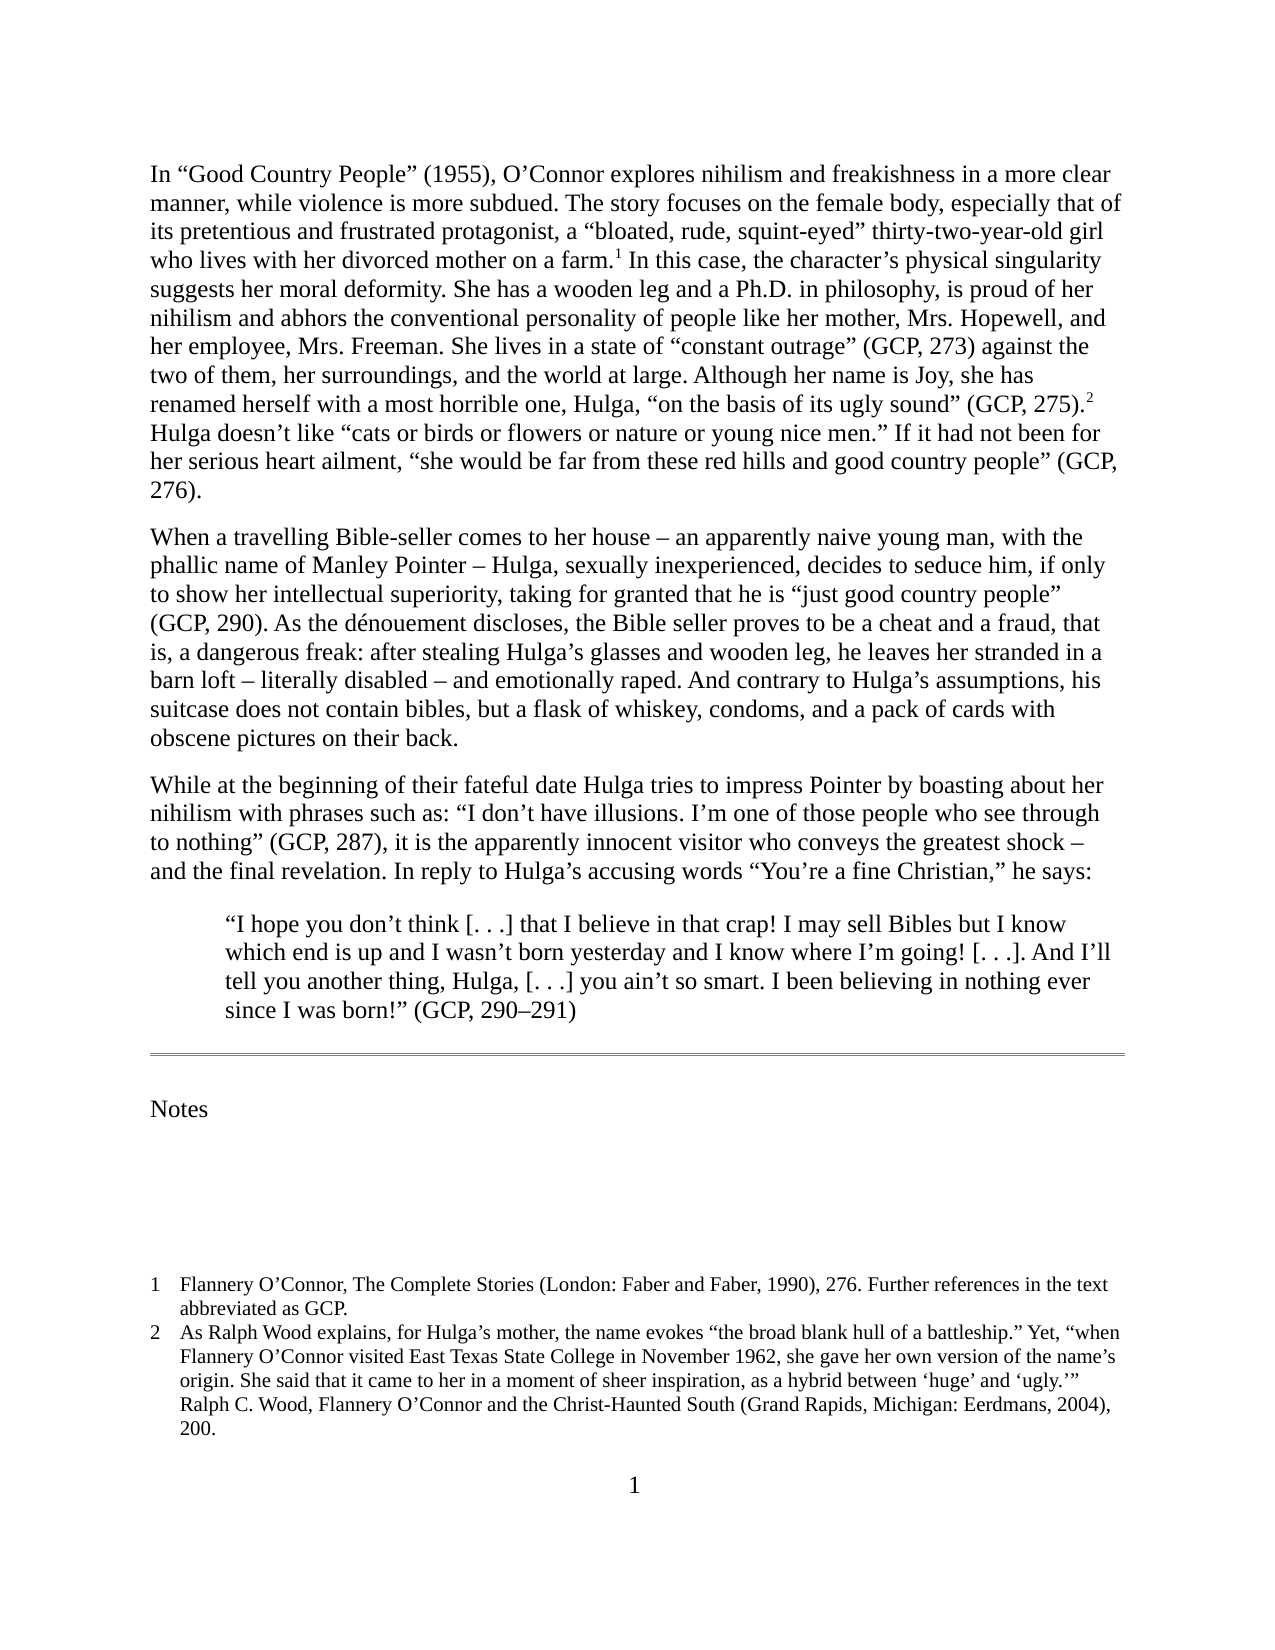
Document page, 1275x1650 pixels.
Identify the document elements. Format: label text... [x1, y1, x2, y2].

text “I hope you don’t think [. . .] that I believe in that crap! I may sell Bibles but I know which end is up and I wasn’t born yesterday and I know where I’m going! [. . .]. And I’ll tell you another thing, Hulga, [. . .] you ain’t so smart. I been believing in nothing ever since I was born!” (GCP, 290–291) [225, 909, 1125, 1024]
text Notes [150, 1094, 1125, 1123]
text In “Good Country People” (1955), O’Connor explores nihilism and freakishness in a more clear manner, while violence is more subdued. The story focuses on the female body, especially that of its pretentious and frustrated protagonist, a “bloated, rude, squint-eyed” thirty-two-year-old girl who lives with her divorced mother on a farm. In this case, the character’s physical singularity suggests her moral deformity. She has a wooden leg and a Ph.D. in philosophy, is proud of her nihilism and abhors the conventional personality of people like her mother, Mrs. Hopewell, and her employee, Mrs. Freeman. She lives in a state of “constant outrage” (GCP, 273) against the two of them, her surroundings, and the world at large. Although her name is Joy, she has renamed herself with a most horrible one, Hulga, “on the basis of its ugly sound” (GCP, 275). Hulga doesn’t like “cats or birds or flowers or nature or young nice men.” If it had not been for her serious heart ailment, “she would be far from these red hills and good country people” (GCP, 276). [150, 159, 1125, 504]
text Flannery O’Connor, The Complete Stories (London: Faber and Faber, 1990), 276. Further references in the text abbreviated as GCP. [150, 1272, 1125, 1320]
text As Ralph Wood explains, for Hulga’s mother, the name evokes “the broad blank hull of a battleship.” Yet, “when Flannery O’Connor visited East Texas State College in November 1962, she gave her own version of the name’s origin. She said that it came to her in a moment of sheer inspiration, as a hybrid between ‘huge’ and ‘ugly.’” Ralph C. Wood, Flannery O’Connor and the Christ-Haunted South (Grand Rapids, Michigan: Eerdmans, 2004), 200. [150, 1320, 1125, 1440]
text While at the beginning of their fateful date Hulga tries to impress Pointer by boasting about her nihilism with phrases such as: “I don’t have illusions. I’m one of those people who see through to nothing” (GCP, 287), it is the apparently innocent visitor who conveys the greatest shock – and the final revelation. In reply to Hulga’s accusing words “You’re a fine Christian,” he says: [150, 770, 1125, 885]
text When a travelling Bible-seller comes to her house – an apparently naive young man, with the phallic name of Manley Pointer – Hulga, sexually inexperienced, decides to seduce him, if only to show her intellectual superiority, taking for granted that he is “just good country people” (GCP, 290). As the dénouement discloses, the Bible seller proves to be a cheat and a fraud, that is, a dangerous freak: after stealing Hulga’s glasses and wooden leg, he leaves her stranded in a barn loft – literally disabled – and emotionally raped. And contrary to Hulga’s assumptions, his suitcase does not contain bibles, but a flask of whiskey, condoms, and a pack of cards with obscene pictures on their back. [150, 522, 1125, 752]
